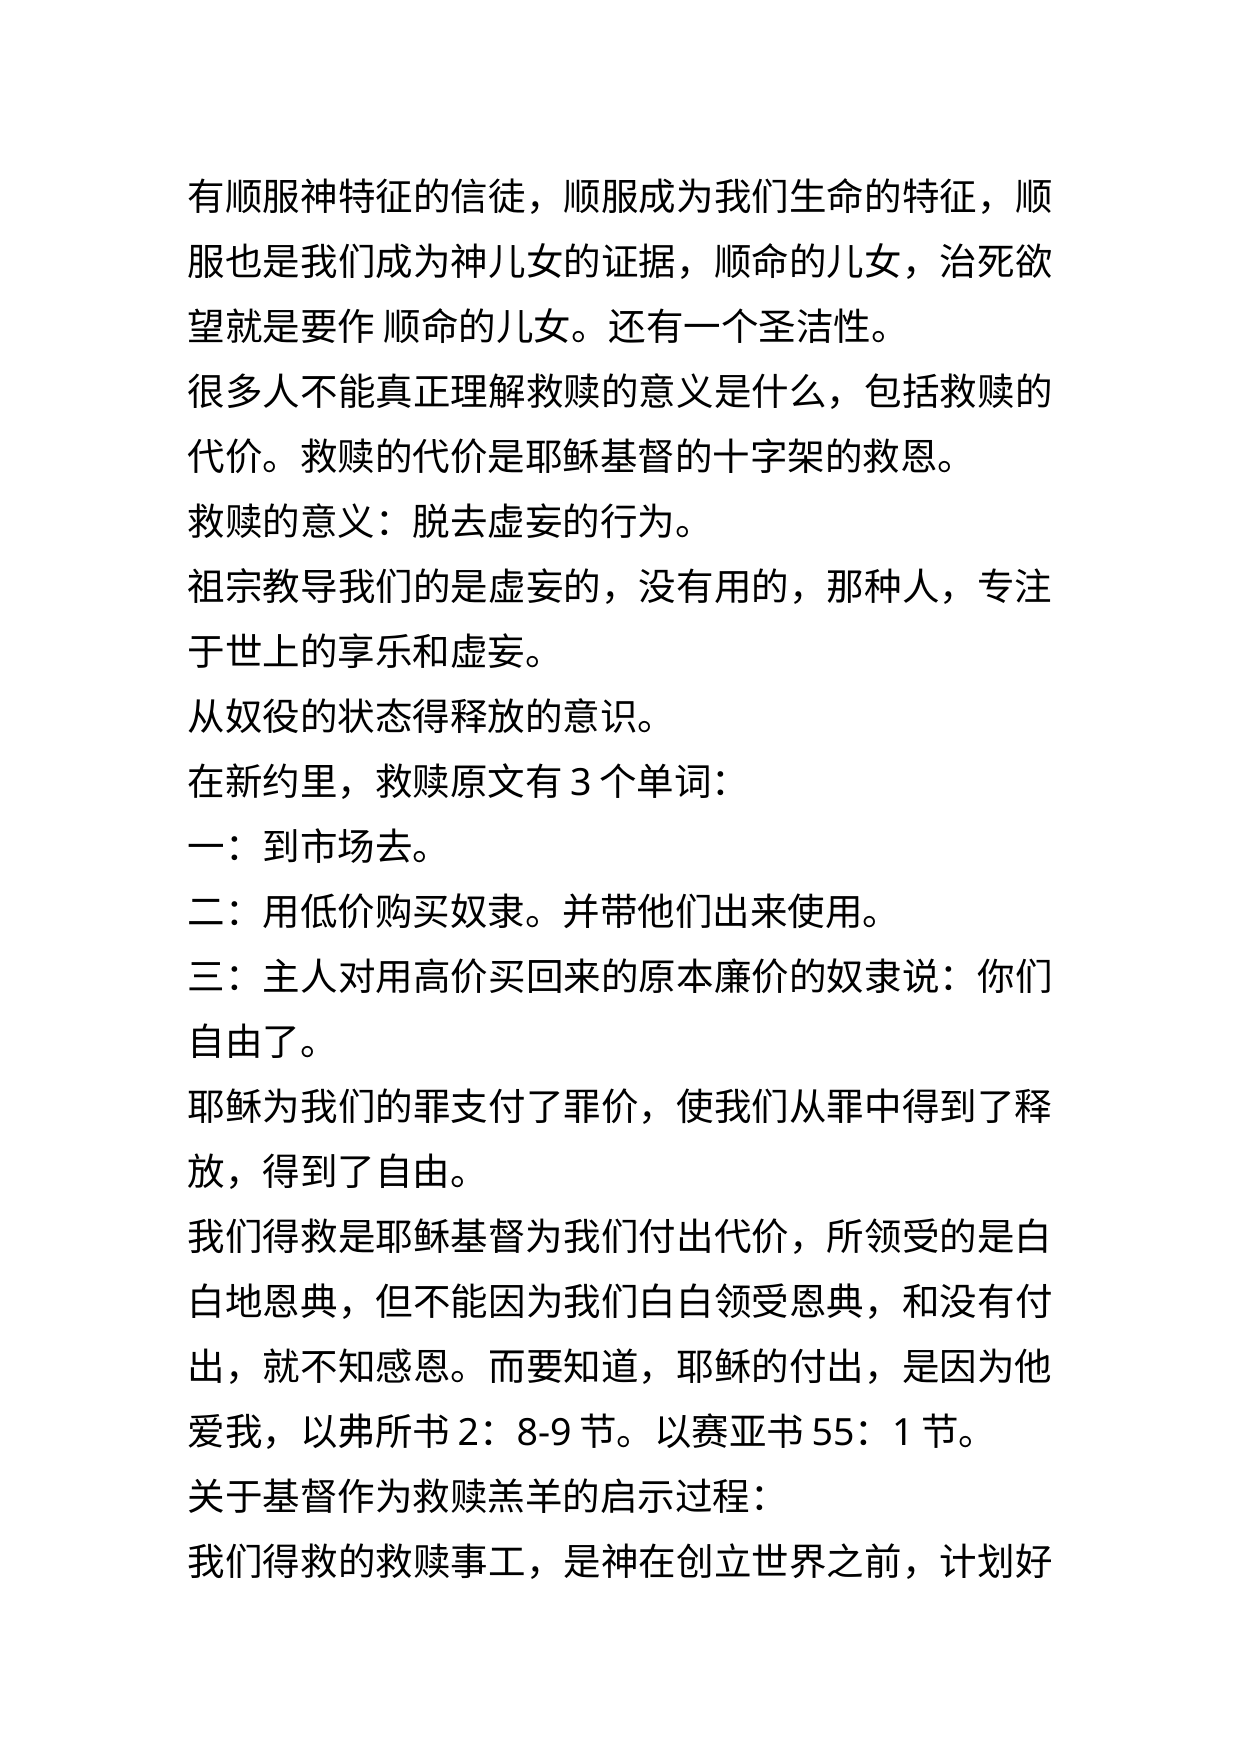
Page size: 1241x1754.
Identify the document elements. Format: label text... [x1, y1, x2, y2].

text 我们得救的救赎事工，是神在创立世界之前，计划好 [187, 1527, 1053, 1592]
text 祖宗教导我们的是虚妄的，没有用的，那种人，专注于世上的享乐和虚妄。 [187, 552, 1053, 682]
text 我们得救是耶稣基督为我们付出代价，所领受的是白白地恩典，但不能因为我们白白领受恩典，和没有付出，就不知感恩。而要知道，耶稣的付出，是因为他爱我，以弗所书2：8-9节。以赛亚书55：1节。 [187, 1202, 1053, 1462]
text 三：主人对用高价买回来的原本廉价的奴隶说：你们自由了。 [187, 942, 1053, 1072]
text 从奴役的状态得释放的意识。 [187, 682, 1053, 747]
text 在新约里，救赎原文有3个单词： [187, 747, 1053, 812]
text 很多人不能真正理解救赎的意义是什么，包括救赎的代价。救赎的代价是耶稣基督的十字架的救恩。 [187, 357, 1053, 487]
text 有顺服神特征的信徒，顺服成为我们生命的特征，顺服也是我们成为神儿女的证据，顺命的儿女，治死欲望就是要作 顺命的儿女。还有一个圣洁性。 [187, 162, 1053, 357]
text 救赎的意义：脱去虚妄的行为。 [187, 487, 1053, 552]
text 一：到市场去。 [187, 812, 1053, 877]
text 关于基督作为救赎羔羊的启示过程： [187, 1462, 1053, 1527]
text 耶稣为我们的罪支付了罪价，使我们从罪中得到了释放，得到了自由。 [187, 1072, 1053, 1202]
text 二：用低价购买奴隶。并带他们出来使用。 [187, 877, 1053, 942]
